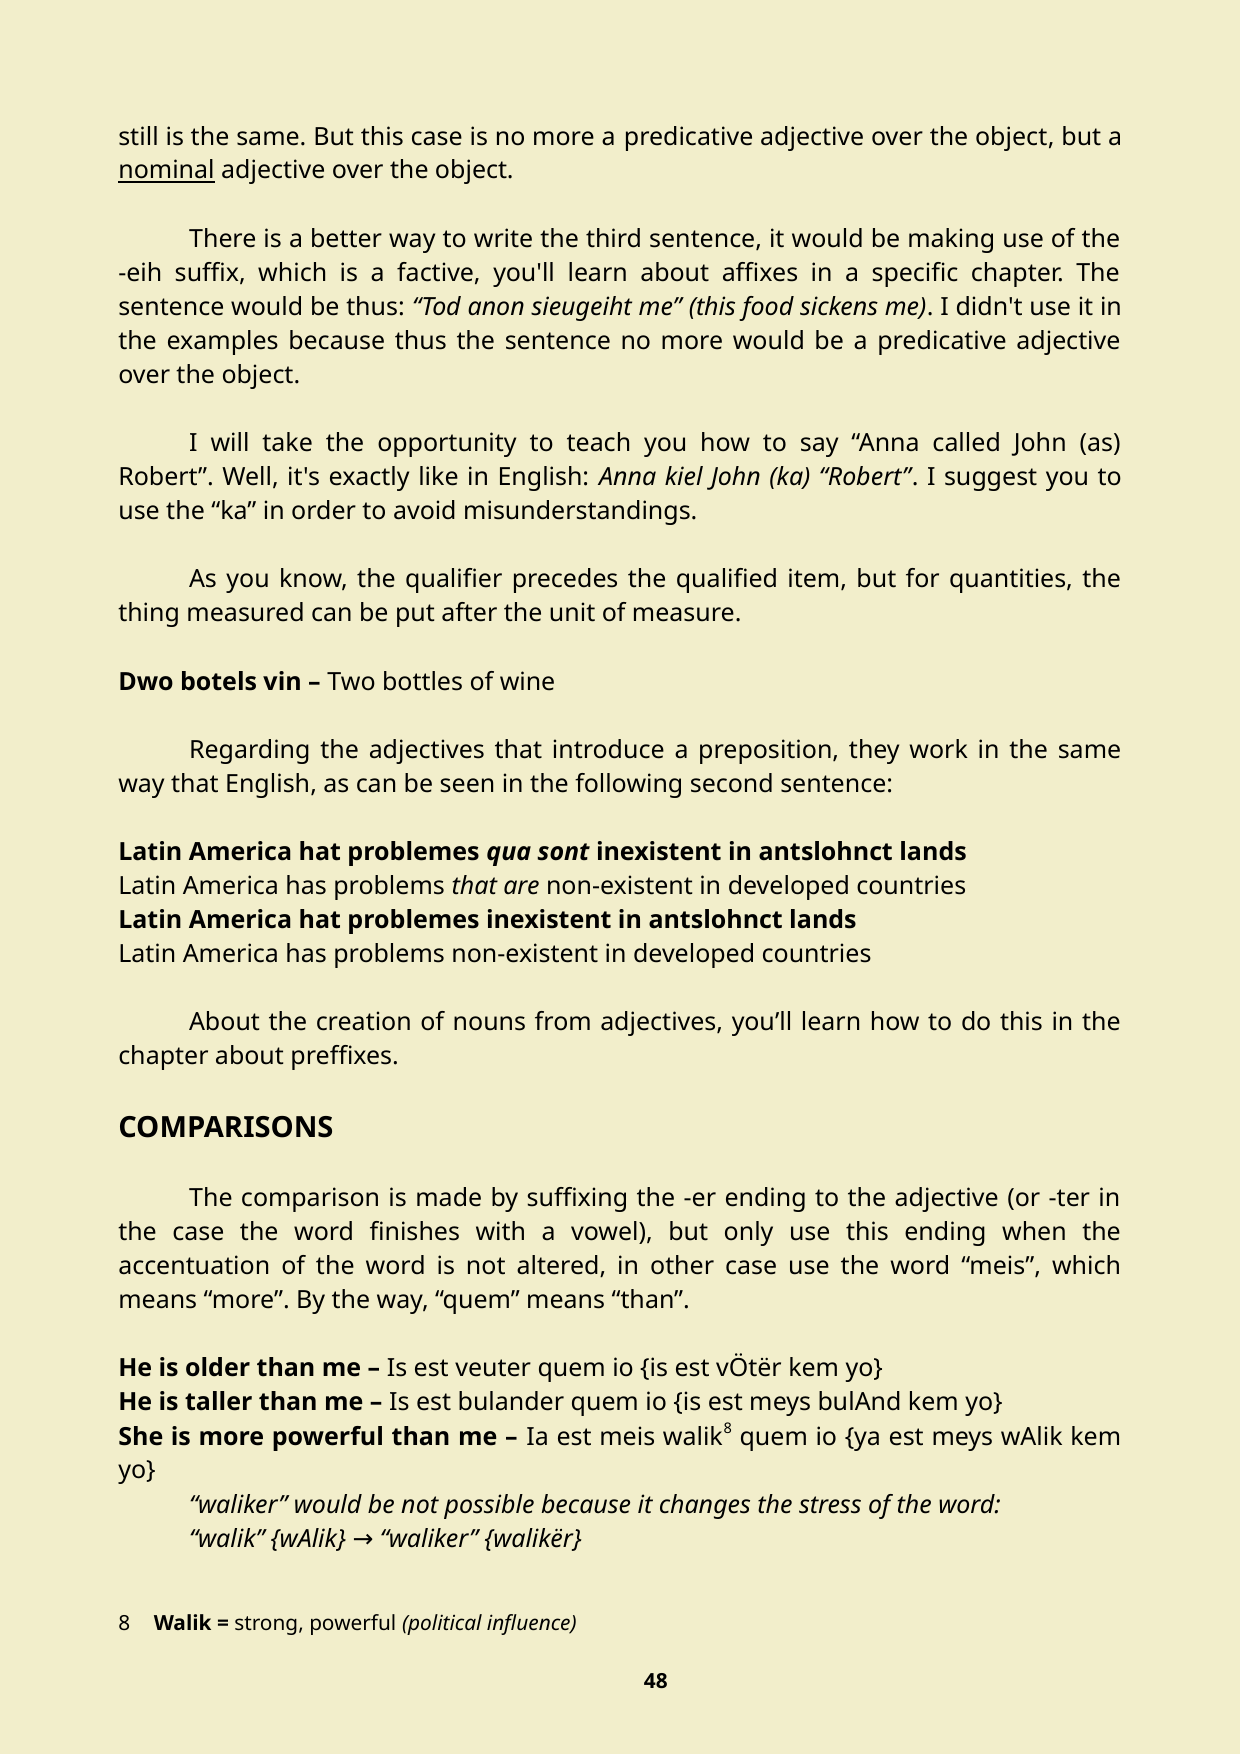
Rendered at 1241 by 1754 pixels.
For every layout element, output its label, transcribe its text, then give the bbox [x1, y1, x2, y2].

text Dwo botels vin – Two bottles of wine [118, 663, 1122, 697]
subtitle COMPARISONS [118, 1106, 1122, 1146]
text The comparison is made by suffixing the -er ending to the adjective (or -ter in the case the word finishes with a vowel), but only use this ending when the accentuation of the word is not altered, in other case use the word “meis”, which means “more”. By the way, “quem” means “than”. [118, 1180, 1122, 1316]
text There is a better way to write the third sentence, it would be making use of the -eih suffix, which is a factive, you'll learn about affixes in a specific chapter. The sentence would be thus: “Tod anon sieugeiht me” (this food sickens me). I didn't use it in the examples because thus the sentence no more would be a predicative adjective over the object. [118, 220, 1122, 391]
text Latin America has problems non-existent in developed countries [118, 936, 1122, 970]
text As you know, the qualifier precedes the qualified item, but for quantities, the thing measured can be put after the unit of measure. [118, 561, 1122, 629]
text Latin America has problems that are non-existent in developed countries [118, 867, 1122, 902]
text Latin America hat problemes inexistent in antslohnct lands [118, 902, 1122, 936]
text I will take the opportunity to teach you how to say “Anna called John (as) Robert”. Well, it's exactly like in English: Anna kiel John (ka) “Robert”. I suggest you to use the “ka” in order to avoid misunderstandings. [118, 425, 1122, 527]
text He is taller than me – Is est bulander quem io {is est meys bulAnd kem yo} [118, 1384, 1122, 1418]
text She is more powerful than me – Ia est meis walik quem io {ya est meys wAlik kem yo} [118, 1418, 1122, 1486]
text “waliker” would be not possible because it changes the stress of the word: [189, 1486, 1122, 1520]
text About the creation of nouns from adjectives, you’ll learn how to do this in the chapter about preffixes. [118, 1004, 1122, 1072]
text He is older than me – Is est veuter quem io {is est vÖtër kem yo} [118, 1350, 1122, 1384]
text still is the same. But this case is no more a predicative adjective over the object, but a nominal adjective over the object. [118, 118, 1122, 186]
text Walik = strong, powerful (political influence) [118, 1608, 1122, 1637]
text Latin America hat problemes qua sont inexistent in antslohnct lands [118, 833, 1122, 867]
text “walik” {wAlik} → “waliker” {walikër} [189, 1520, 1122, 1554]
text Regarding the adjectives that introduce a preposition, they work in the same way that English, as can be seen in the following second sentence: [118, 731, 1122, 799]
